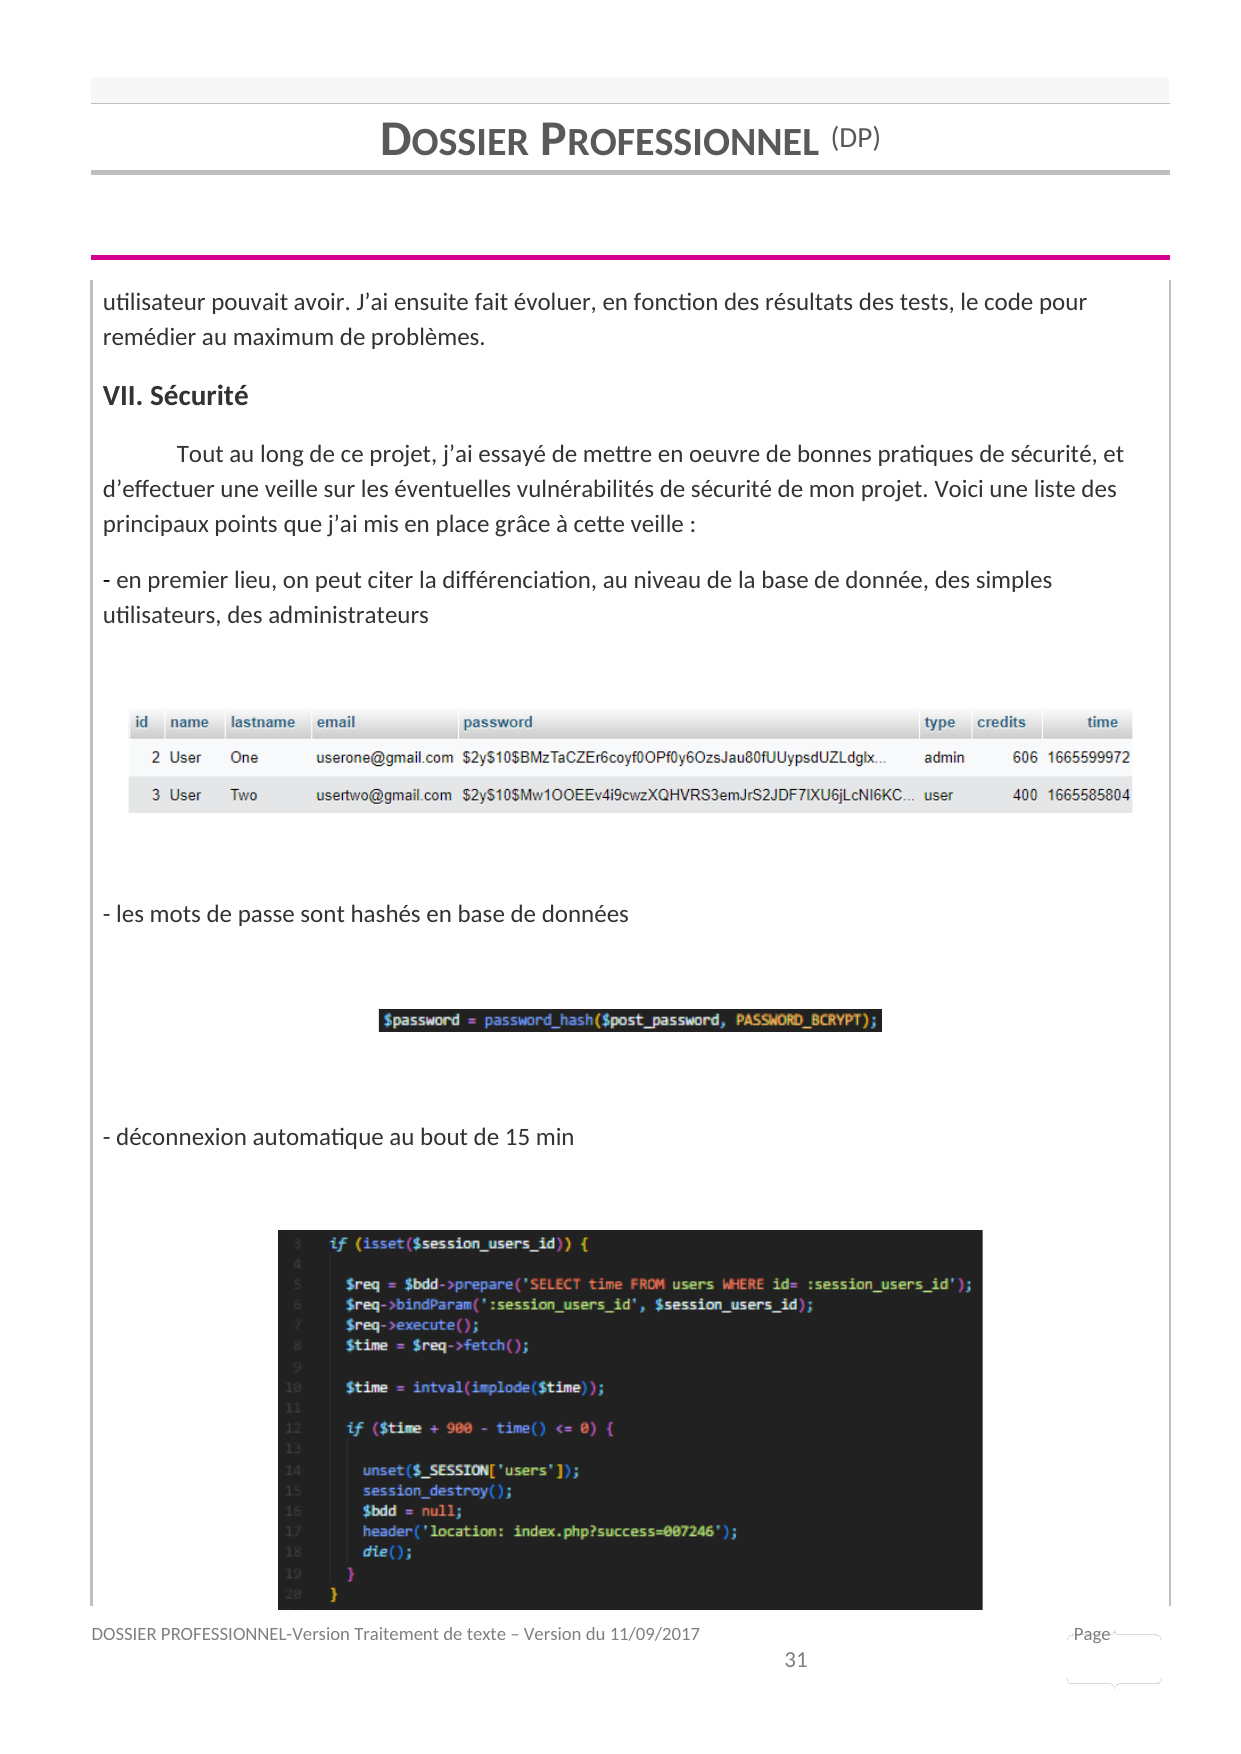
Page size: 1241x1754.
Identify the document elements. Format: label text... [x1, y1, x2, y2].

picture [278, 1230, 983, 1610]
picture [128, 708, 1133, 813]
picture [378, 1009, 882, 1032]
table_cell utilisateur pouvait avoir. J’ai ensuite fait évoluer, en fonction des résultats des tests, le code pour remédier au maximum de problèmes. VII. Sécurité Tout au long de ce projet, j’ai essayé de mettre en oeuvre de bonnes pratiques de sécurité, et d’effectuer une veille sur les éventuelles vulnérabilités de sécurité de mon projet. Voici une liste des principaux points que j’ai mis en place grâce à cette veille : - en premier lieu, on peut citer la différenciation, au niveau de la base de donnée, des simples utilisateurs, des administrateurs - les mots de passe sont hashés en base de données - déconnexion automatique au bout de 15 min [93, 280, 1169, 1606]
